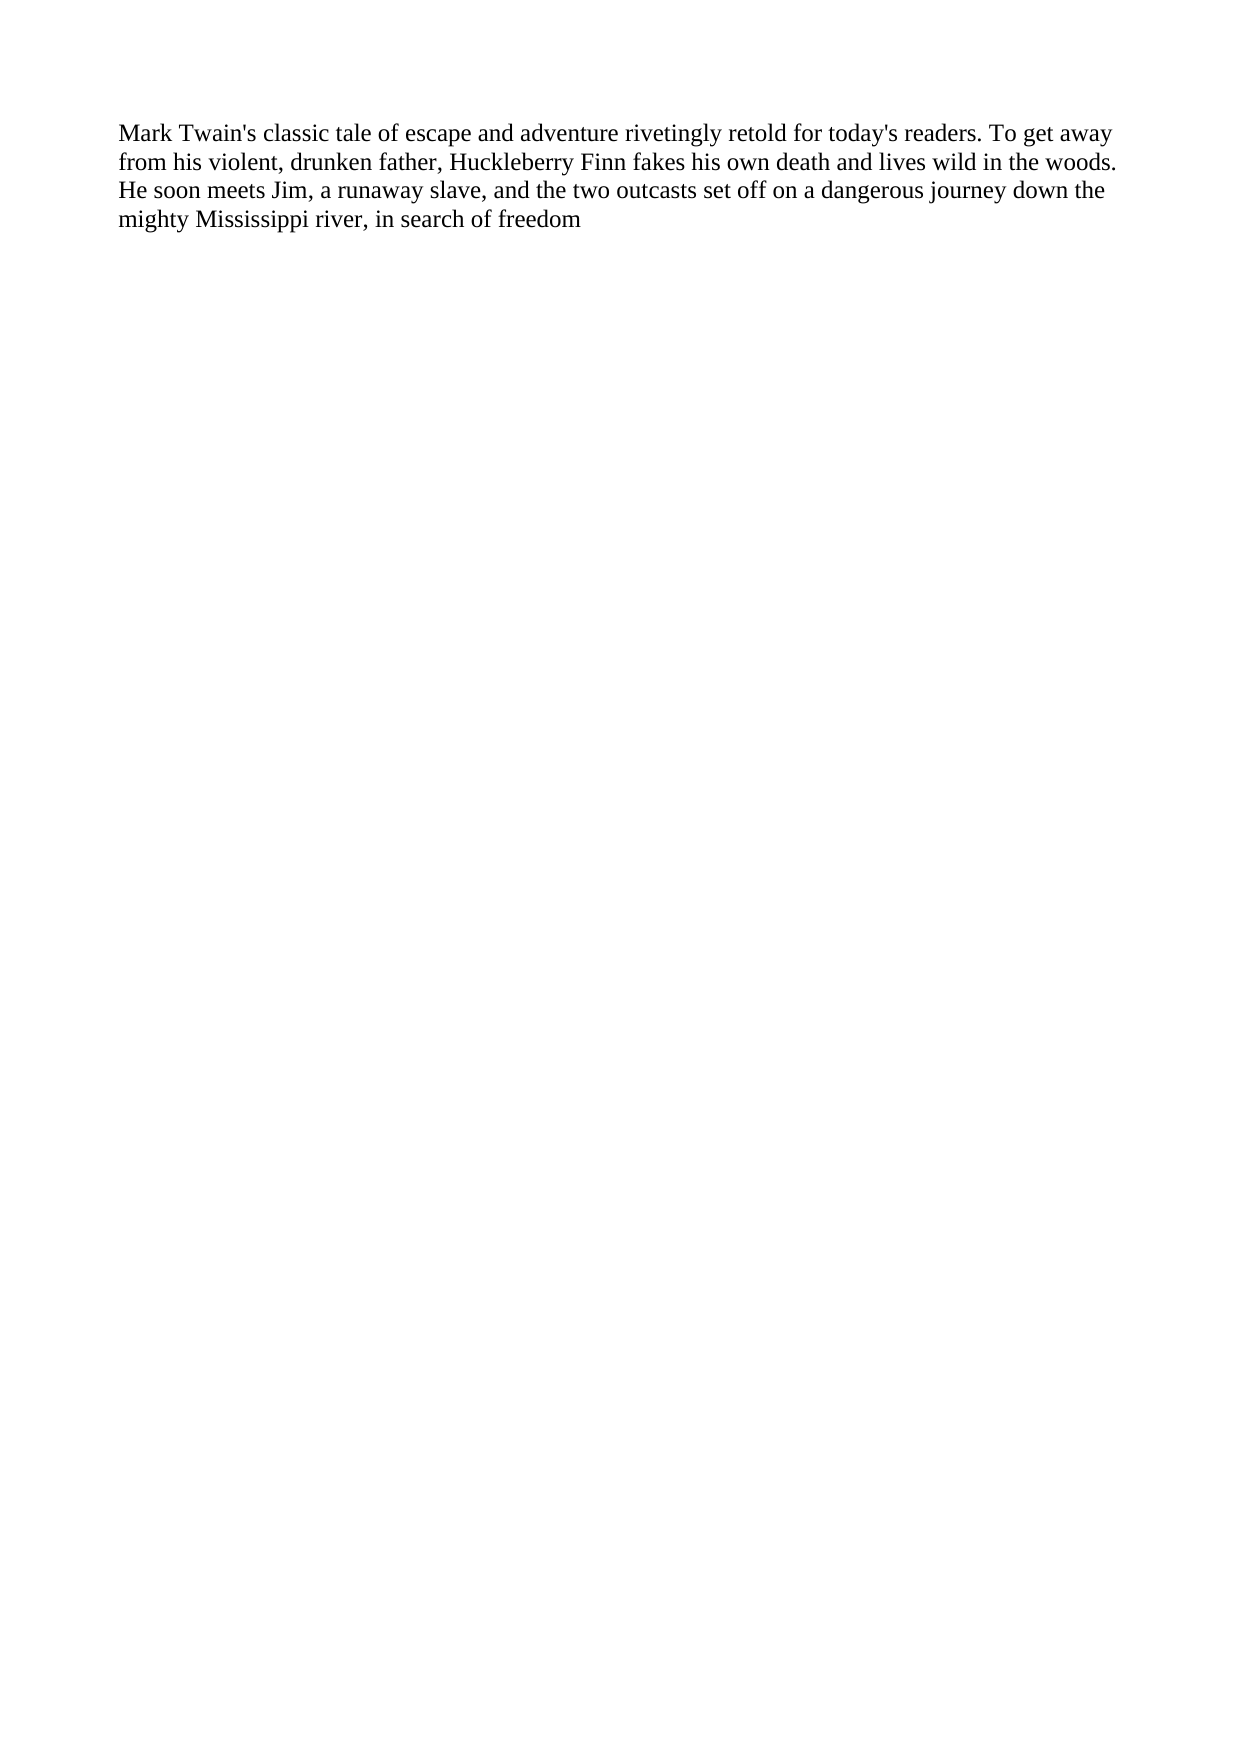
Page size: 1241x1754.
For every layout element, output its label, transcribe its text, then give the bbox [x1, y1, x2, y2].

text Mark Twain's classic tale of escape and adventure rivetingly retold for today's readers. To get away from his violent, drunken father, Huckleberry Finn fakes his own death and lives wild in the woods. He soon meets Jim, a runaway slave, and the two outcasts set off on a dangerous journey down the mighty Mississippi river, in search of freedom [118, 118, 1122, 233]
